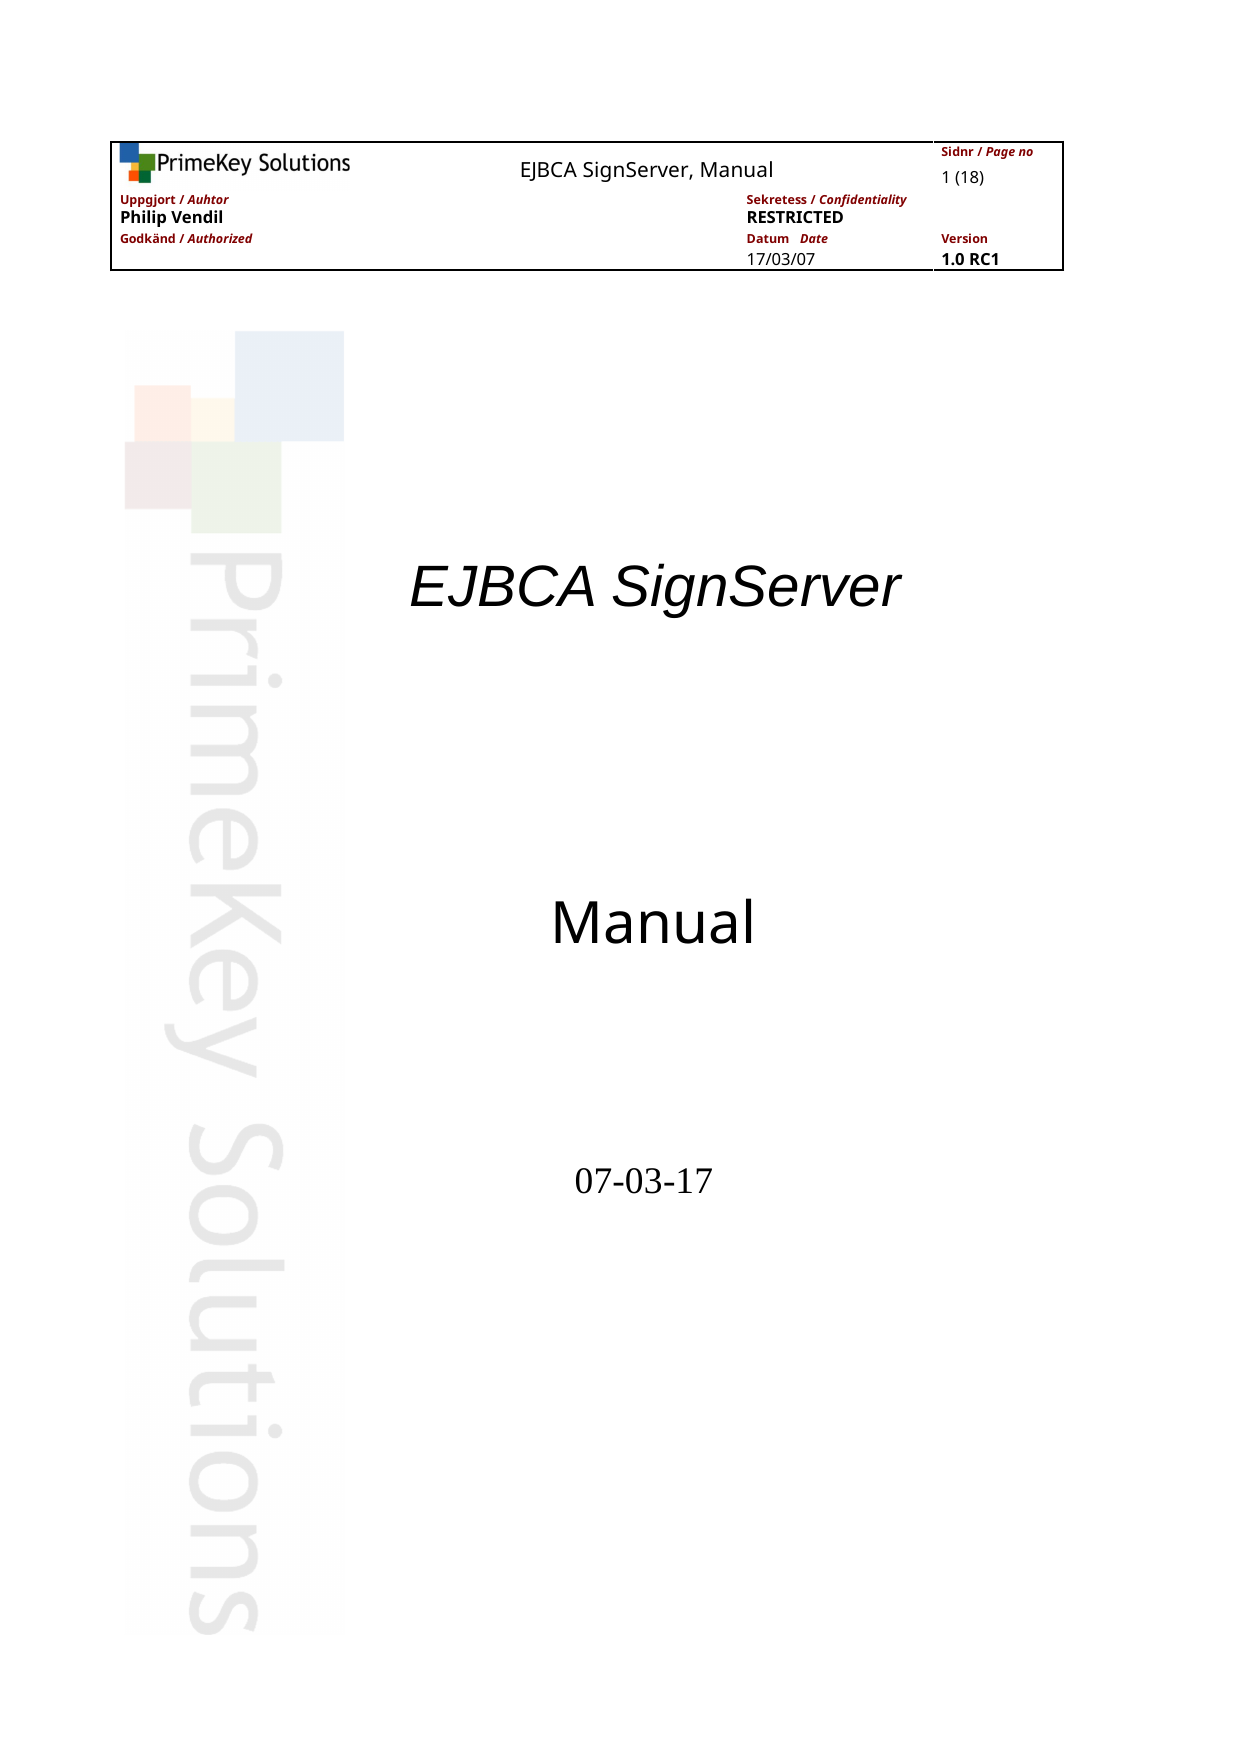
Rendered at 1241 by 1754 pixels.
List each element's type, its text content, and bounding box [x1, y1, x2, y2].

title EJBCA SignServer [123, 329, 1122, 1636]
title [118, 1160, 123, 1201]
title Manual [346, 854, 1122, 954]
picture [124, 330, 345, 1635]
title 07-03-17 [346, 1160, 1122, 1201]
